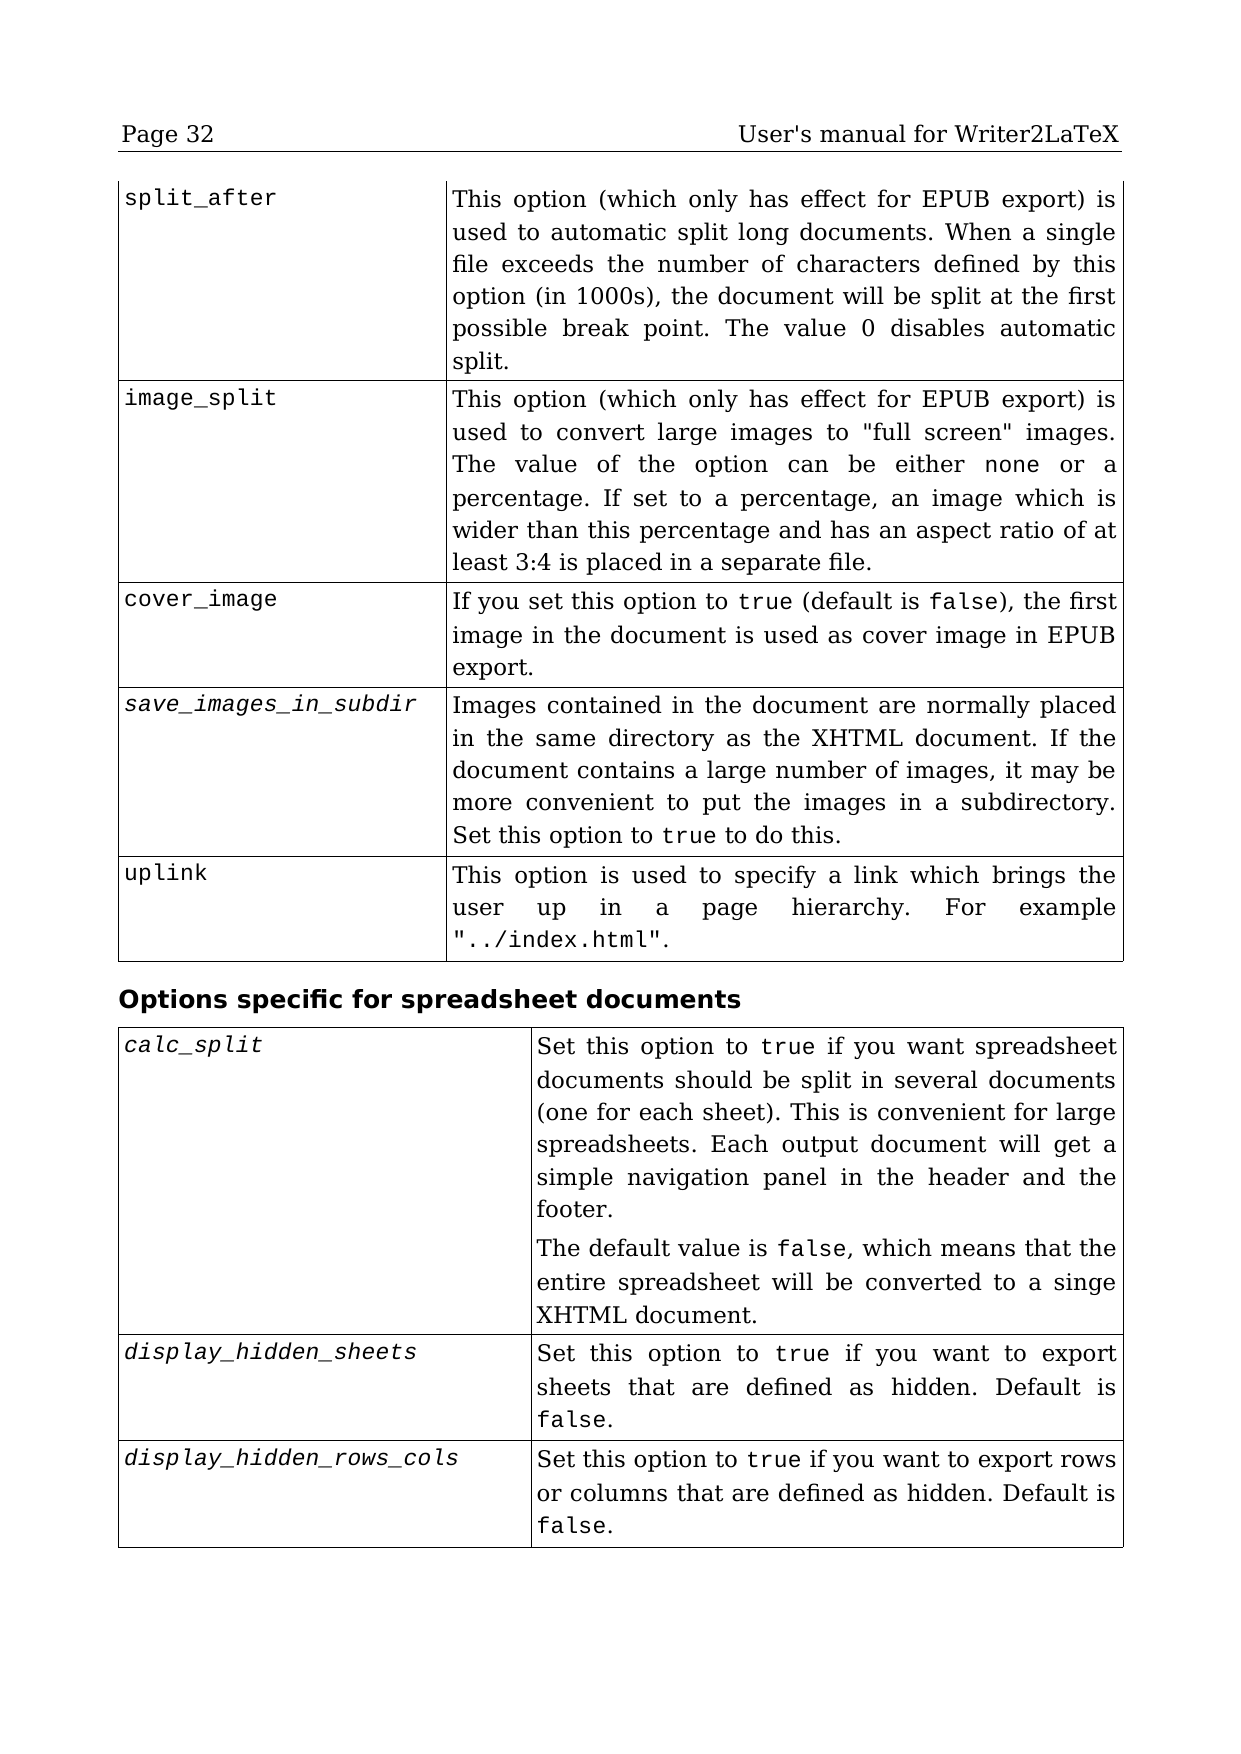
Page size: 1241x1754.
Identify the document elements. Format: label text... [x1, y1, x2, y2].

table_cell Images contained in the document are normally placed in the same directory as the XHTML document. If the document contains a large number of images, it may be more convenient to put the images in a subdirectory. Set this option to true to do this. [447, 688, 1123, 856]
table_header Set this option to true if you want spreadsheet documents should be split in several documents (one for each sheet). This is convenient for large spreadsheets. Each output document will get a simple navigation panel in the header and the footer. The default value is false, which means that the entire spreadsheet will be converted to a singe XHTML document. [532, 1028, 1123, 1334]
table_cell display_hidden_sheets [119, 1335, 531, 1440]
subtitle Options specific for spreadsheet documents [118, 986, 1122, 1015]
table_cell If you set this option to true (default is false), the first image in the document is used as cover image in EPUB export. [447, 583, 1123, 687]
table_cell uplink [119, 857, 446, 961]
table_cell Set this option to true if you want to export rows or columns that are defined as hidden. Default is false. [532, 1441, 1123, 1547]
table_cell display_hidden_rows_cols [119, 1441, 531, 1547]
table_cell Set this option to true if you want to export sheets that are defined as hidden. Default is false. [532, 1335, 1123, 1440]
table_cell This option is used to specify a link which brings the user up in a page hierarchy. For example "../index.html". [447, 857, 1123, 961]
table_cell save_images_in_subdir [119, 688, 446, 856]
table_cell This option (which only has effect for EPUB export) is used to automatic split long documents. When a single file exceeds the number of characters defined by this option (in 1000s), the document will be split at the first possible break point. The value 0 disables automatic split. [447, 181, 1123, 380]
table_cell cover_image [119, 583, 446, 687]
table_header calc_split [119, 1028, 531, 1334]
table_cell image_split [119, 381, 446, 582]
table_cell This option (which only has effect for EPUB export) is used to convert large images to "full screen" images. The value of the option can be either none or a percentage. If set to a percentage, an image which is wider than this percentage and has an aspect ratio of at least 3:4 is placed in a separate file. [447, 381, 1123, 582]
table_cell split_after [119, 181, 446, 380]
